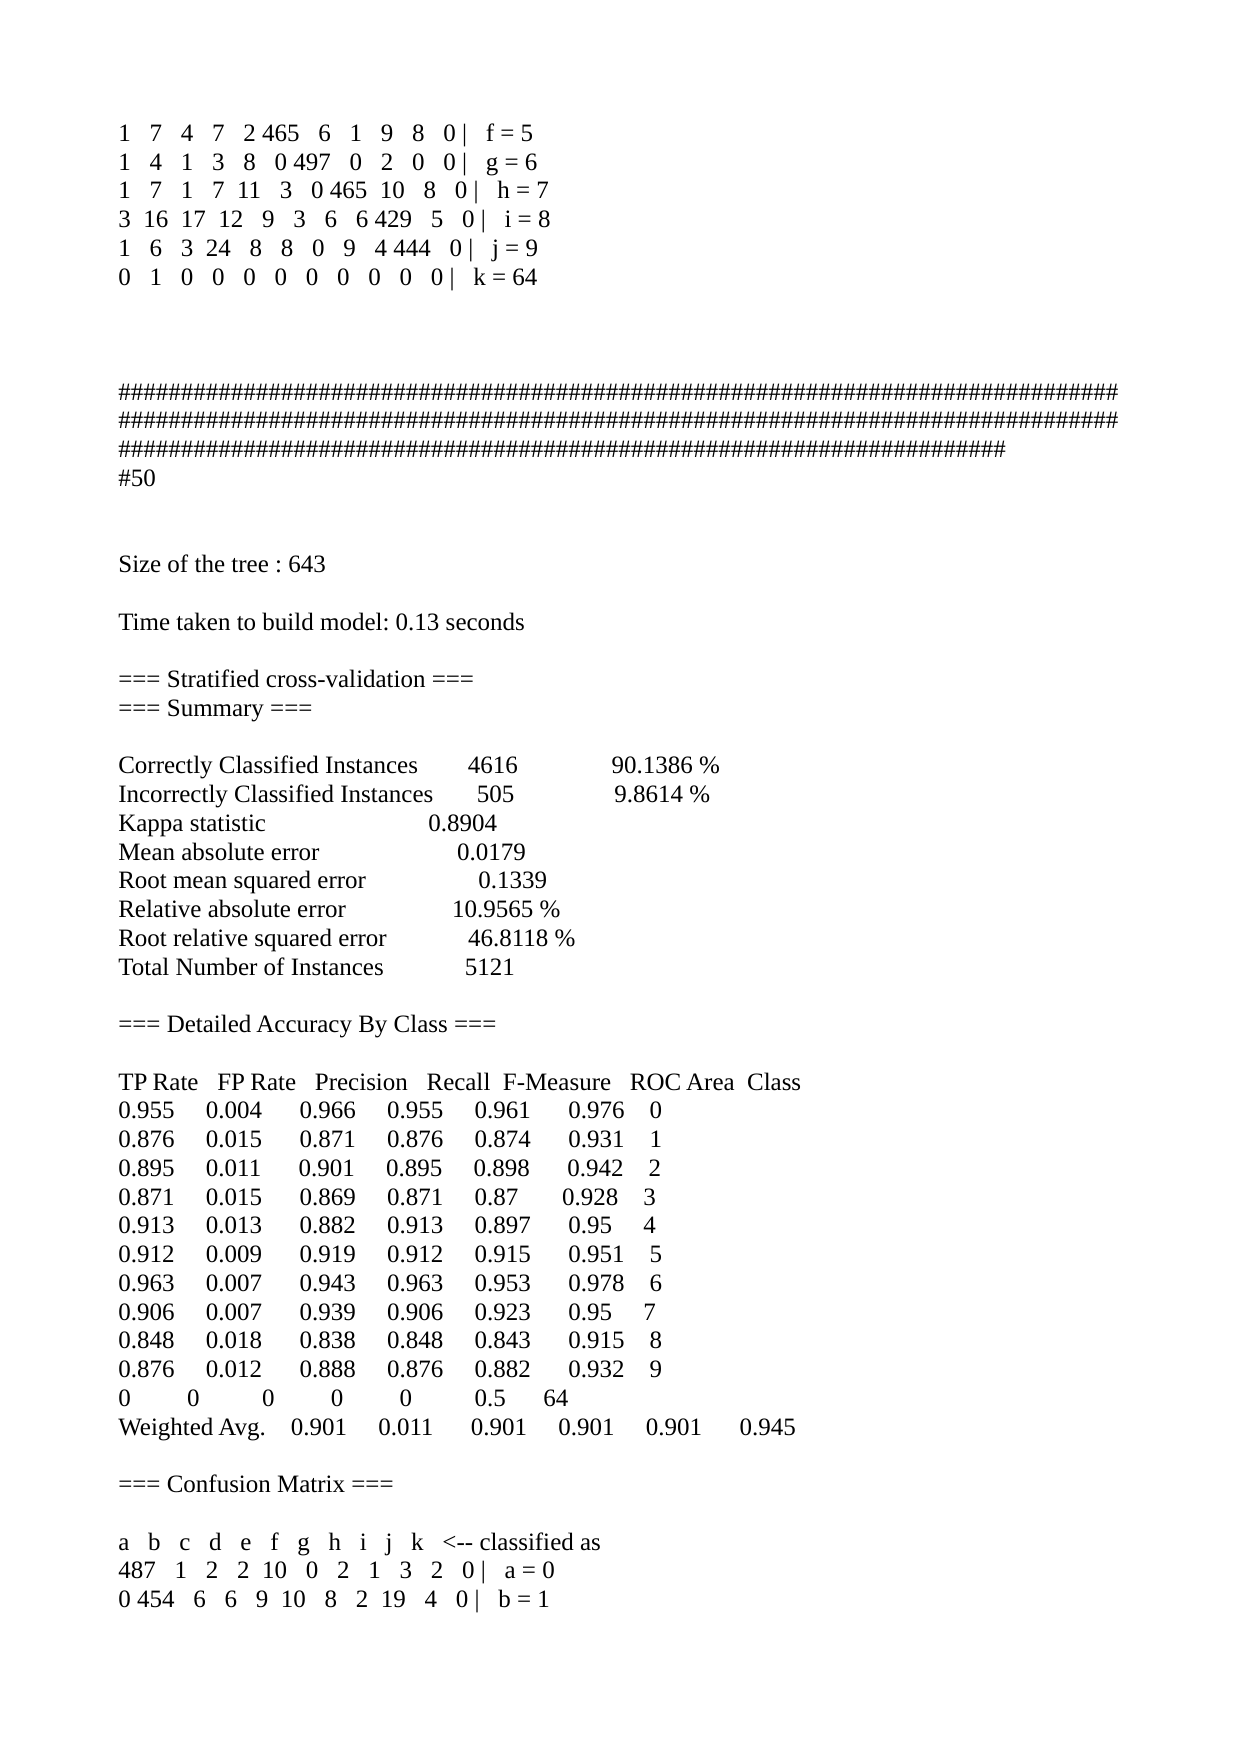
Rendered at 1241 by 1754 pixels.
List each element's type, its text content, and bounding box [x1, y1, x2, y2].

text 0.955 0.004 0.966 0.955 0.961 0.976 0 [118, 1096, 1122, 1124]
text 0.912 0.009 0.919 0.912 0.915 0.951 5 [118, 1239, 1122, 1268]
text 487 1 2 2 10 0 2 1 3 2 0 | a = 0 [118, 1556, 1122, 1584]
text Time taken to build model: 0.13 seconds [118, 607, 1122, 636]
text === Summary === [118, 693, 1122, 722]
text #50 [118, 463, 1122, 492]
text a b c d e f g h i j k <-- classified as [118, 1527, 1122, 1556]
text Kappa statistic 0.8904 [118, 808, 1122, 837]
text 0.906 0.007 0.939 0.906 0.923 0.95 7 [118, 1297, 1122, 1326]
text 0.963 0.007 0.943 0.963 0.953 0.978 6 [118, 1268, 1122, 1297]
text 0 0 0 0 0 0.5 64 [118, 1383, 1122, 1412]
text 1 4 1 3 8 0 497 0 2 0 0 | g = 6 [118, 147, 1122, 176]
text ####################################################################################################################################################################################################################################### [118, 377, 1122, 463]
text Root mean squared error 0.1339 [118, 866, 1122, 894]
text 0.895 0.011 0.901 0.895 0.898 0.942 2 [118, 1153, 1122, 1182]
text 0.848 0.018 0.838 0.848 0.843 0.915 8 [118, 1326, 1122, 1354]
text 1 6 3 24 8 8 0 9 4 444 0 | j = 9 [118, 233, 1122, 262]
text Relative absolute error 10.9565 % [118, 894, 1122, 923]
text 0 454 6 6 9 10 8 2 19 4 0 | b = 1 [118, 1584, 1122, 1613]
text === Detailed Accuracy By Class === [118, 1009, 1122, 1038]
text Incorrectly Classified Instances 505 9.8614 % [118, 779, 1122, 808]
text 1 7 1 7 11 3 0 465 10 8 0 | h = 7 [118, 176, 1122, 204]
text Root relative squared error 46.8118 % [118, 923, 1122, 952]
text 0.913 0.013 0.882 0.913 0.897 0.95 4 [118, 1211, 1122, 1239]
text Mean absolute error 0.0179 [118, 837, 1122, 866]
text 0.871 0.015 0.869 0.871 0.87 0.928 3 [118, 1182, 1122, 1211]
text 0.876 0.015 0.871 0.876 0.874 0.931 1 [118, 1124, 1122, 1153]
text TP Rate FP Rate Precision Recall F-Measure ROC Area Class [118, 1067, 1122, 1096]
text === Confusion Matrix === [118, 1469, 1122, 1498]
text Total Number of Instances 5121 [118, 952, 1122, 981]
text === Stratified cross-validation === [118, 664, 1122, 693]
text Correctly Classified Instances 4616 90.1386 % [118, 751, 1122, 779]
text 0.876 0.012 0.888 0.876 0.882 0.932 9 [118, 1354, 1122, 1383]
text 1 7 4 7 2 465 6 1 9 8 0 | f = 5 [118, 118, 1122, 147]
text 3 16 17 12 9 3 6 6 429 5 0 | i = 8 [118, 204, 1122, 233]
text 0 1 0 0 0 0 0 0 0 0 0 | k = 64 [118, 262, 1122, 291]
text Weighted Avg. 0.901 0.011 0.901 0.901 0.901 0.945 [118, 1412, 1122, 1441]
text Size of the tree : 643 [118, 549, 1122, 578]
